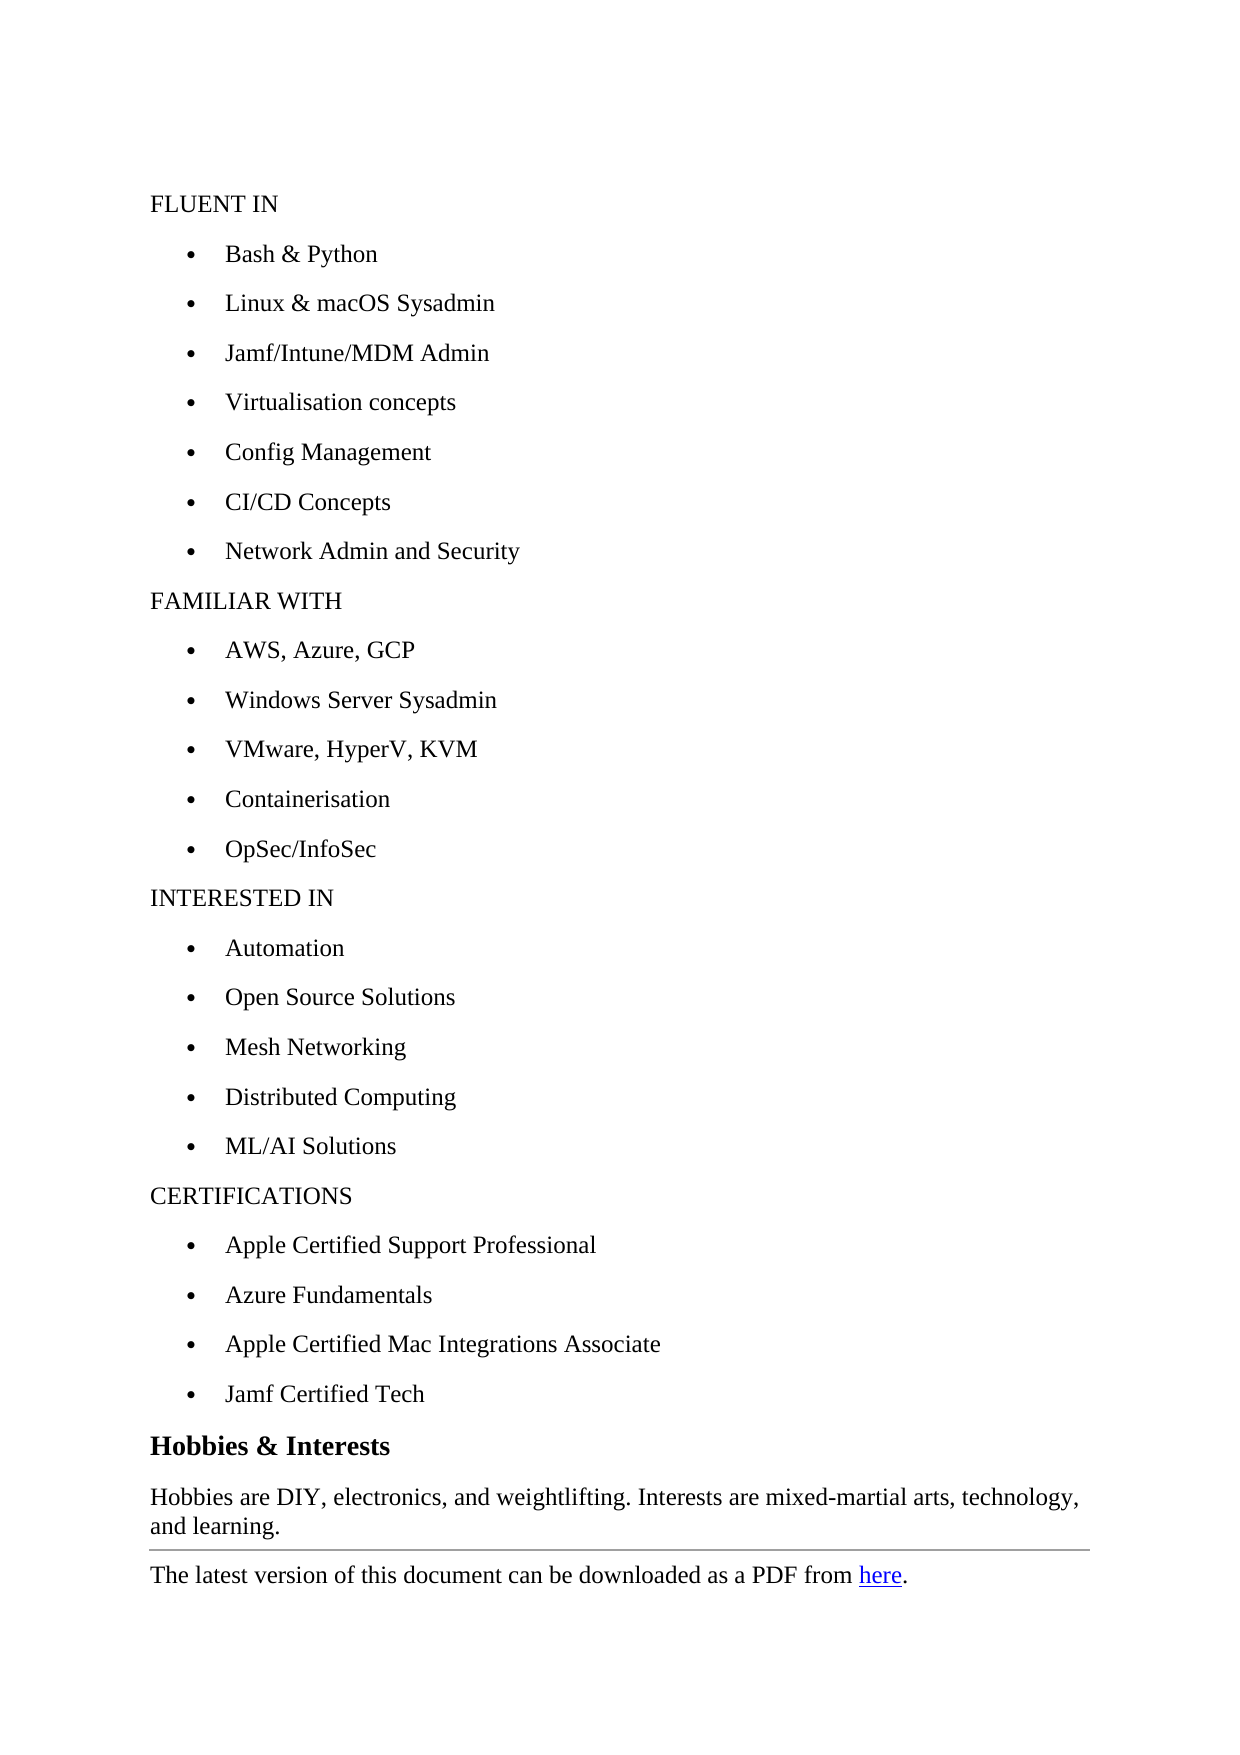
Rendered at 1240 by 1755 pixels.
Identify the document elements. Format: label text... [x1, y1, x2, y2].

list Jamf/Intune/MDM Admin [187, 338, 1089, 367]
list Bash & Python [187, 239, 1089, 267]
list OpSec/InfoSec [187, 834, 1089, 862]
list ML/AI Solutions [187, 1131, 1089, 1160]
subtitle Hobbies & Interests [150, 1429, 1089, 1461]
list Apple Certified Mac Integrations Associate [187, 1329, 1089, 1358]
text FAMILIAR WITH [150, 586, 1089, 614]
list Automation [187, 933, 1089, 962]
list Distributed Computing [187, 1082, 1089, 1110]
list Windows Server Sysadmin [187, 685, 1089, 714]
list Config Management [187, 437, 1089, 466]
list Jamf Certified Tech [187, 1379, 1089, 1408]
list Open Source Solutions [187, 982, 1089, 1011]
list Linux & macOS Sysadmin [187, 288, 1089, 317]
text Hobbies are DIY, electronics, and weightlifting. Interests are mixed-martial arts, technology, and learning. [150, 1482, 1089, 1539]
list CI/CD Concepts [187, 487, 1089, 515]
list AWS, Azure, GCP [187, 635, 1089, 664]
text The latest version of this document can be downloaded as a PDF from here. [150, 1561, 1089, 1589]
list Containerisation [187, 784, 1089, 813]
text FLUENT IN [150, 189, 1089, 218]
text CERTIFICATIONS [150, 1181, 1089, 1209]
list Mesh Networking [187, 1032, 1089, 1061]
list Virtualisation concepts [187, 387, 1089, 416]
list VMware, HyperV, KVM [187, 734, 1089, 763]
list Network Admin and Security [187, 536, 1089, 565]
text INTERESTED IN [150, 883, 1089, 912]
list Apple Certified Support Professional [187, 1230, 1089, 1259]
list Azure Fundamentals [187, 1280, 1089, 1309]
